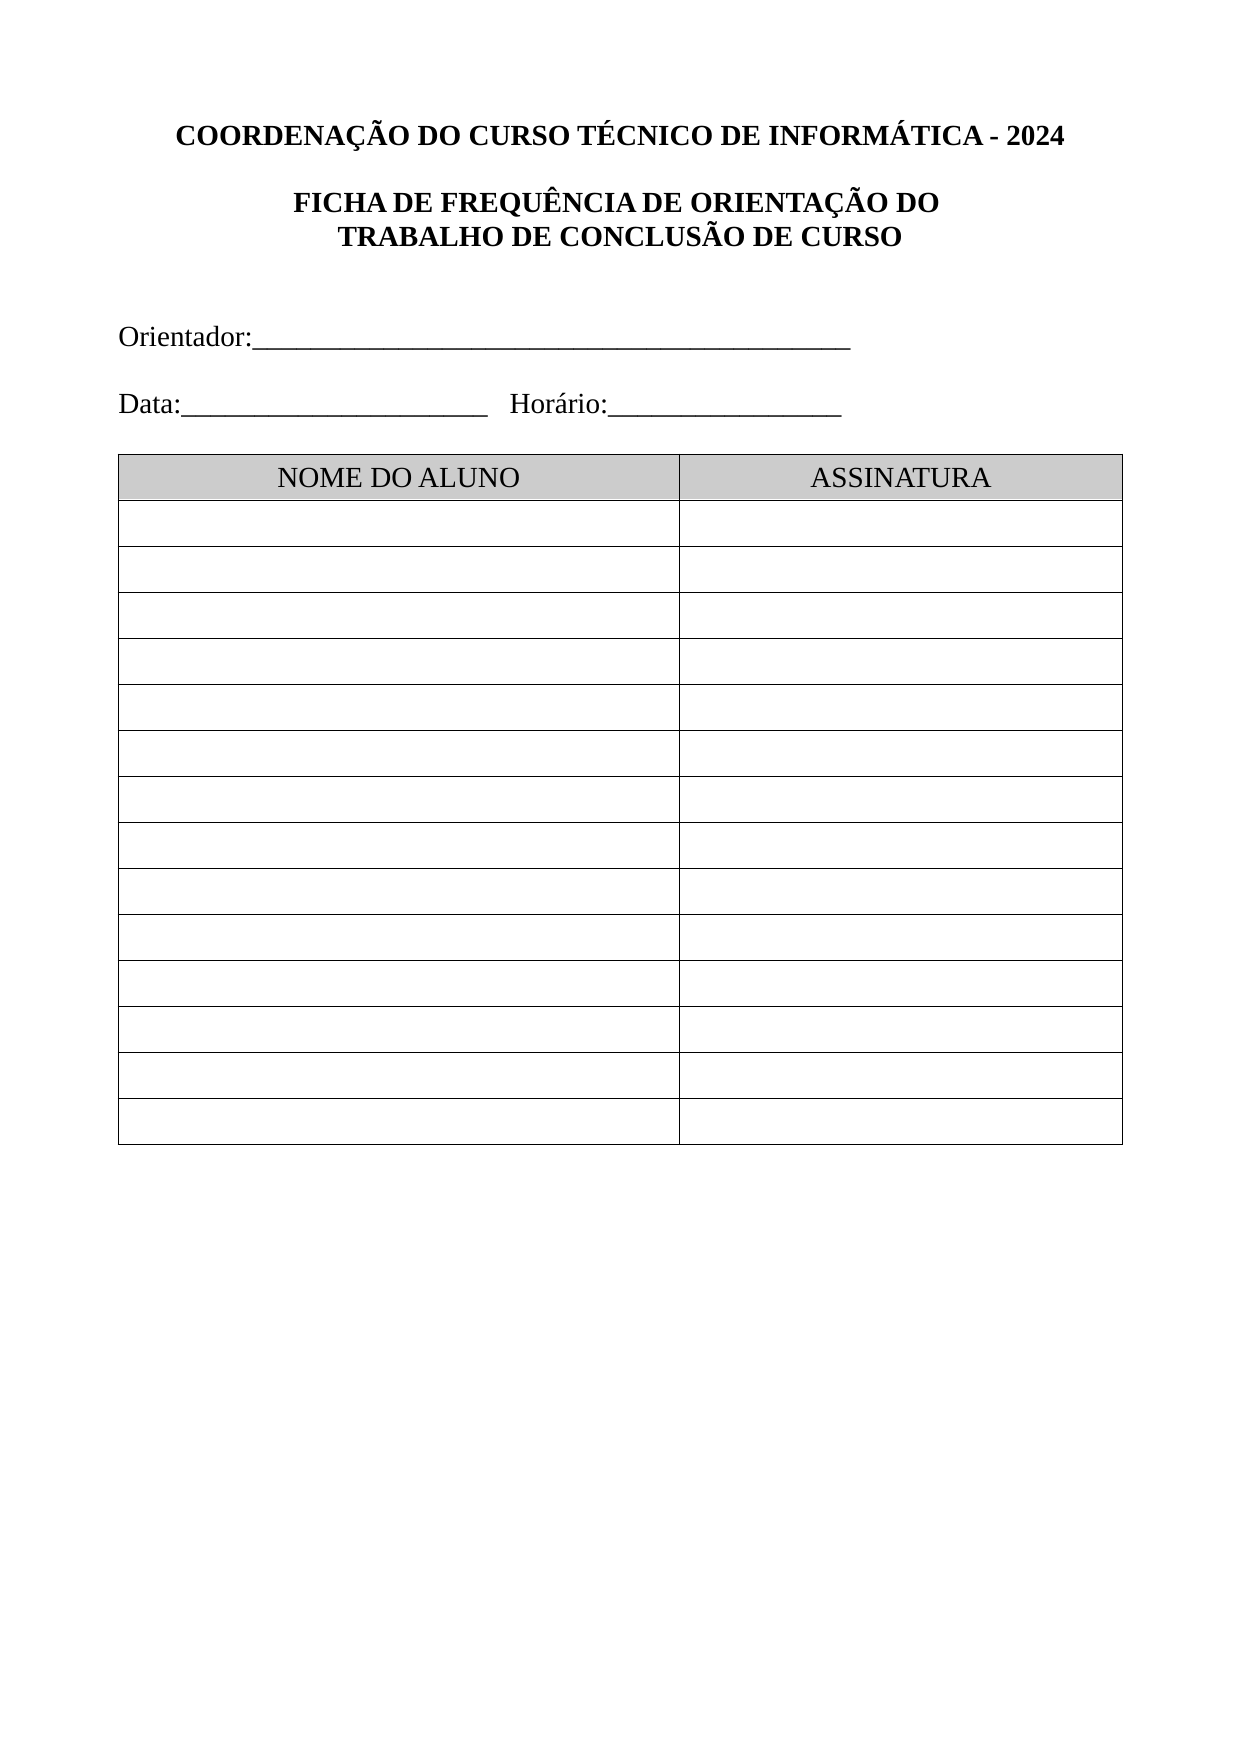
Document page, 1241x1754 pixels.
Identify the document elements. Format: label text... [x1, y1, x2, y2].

table_cell [119, 547, 679, 592]
table_cell [119, 685, 679, 730]
table_cell [119, 869, 679, 914]
table_cell [119, 501, 679, 546]
text FICHA DE FREQUÊNCIA DE ORIENTAÇÃO DO [118, 185, 1122, 219]
table_cell [680, 501, 1122, 546]
table_cell [680, 1007, 1122, 1052]
table_cell [680, 1053, 1122, 1098]
table_cell [119, 593, 679, 638]
table_cell [680, 823, 1122, 868]
table_cell [680, 547, 1122, 592]
table_cell [119, 1007, 679, 1052]
text Data:_____________________ Horário:________________ [118, 386, 1122, 420]
table_cell [119, 915, 679, 960]
table_cell [119, 961, 679, 1006]
table_cell [680, 685, 1122, 730]
table_cell [680, 961, 1122, 1006]
table_cell [680, 777, 1122, 822]
table_cell [680, 915, 1122, 960]
table_cell [119, 731, 679, 776]
table_cell [119, 823, 679, 868]
text TRABALHO DE CONCLUSÃO DE CURSO [118, 219, 1122, 252]
table_header NOME DO ALUNO [119, 455, 679, 499]
table_cell [680, 639, 1122, 684]
table_cell [119, 1053, 679, 1098]
text Orientador:_________________________________________ [118, 319, 1122, 353]
table_cell [680, 869, 1122, 914]
table_cell [119, 639, 679, 684]
text COORDENAÇÃO DO CURSO TÉCNICO DE INFORMÁTICA - 2024 [118, 118, 1122, 152]
table_header ASSINATURA [680, 455, 1122, 499]
table_cell [119, 1099, 679, 1144]
table_cell [680, 731, 1122, 776]
table_cell [680, 1099, 1122, 1144]
table_cell [680, 593, 1122, 638]
table_cell [119, 777, 679, 822]
